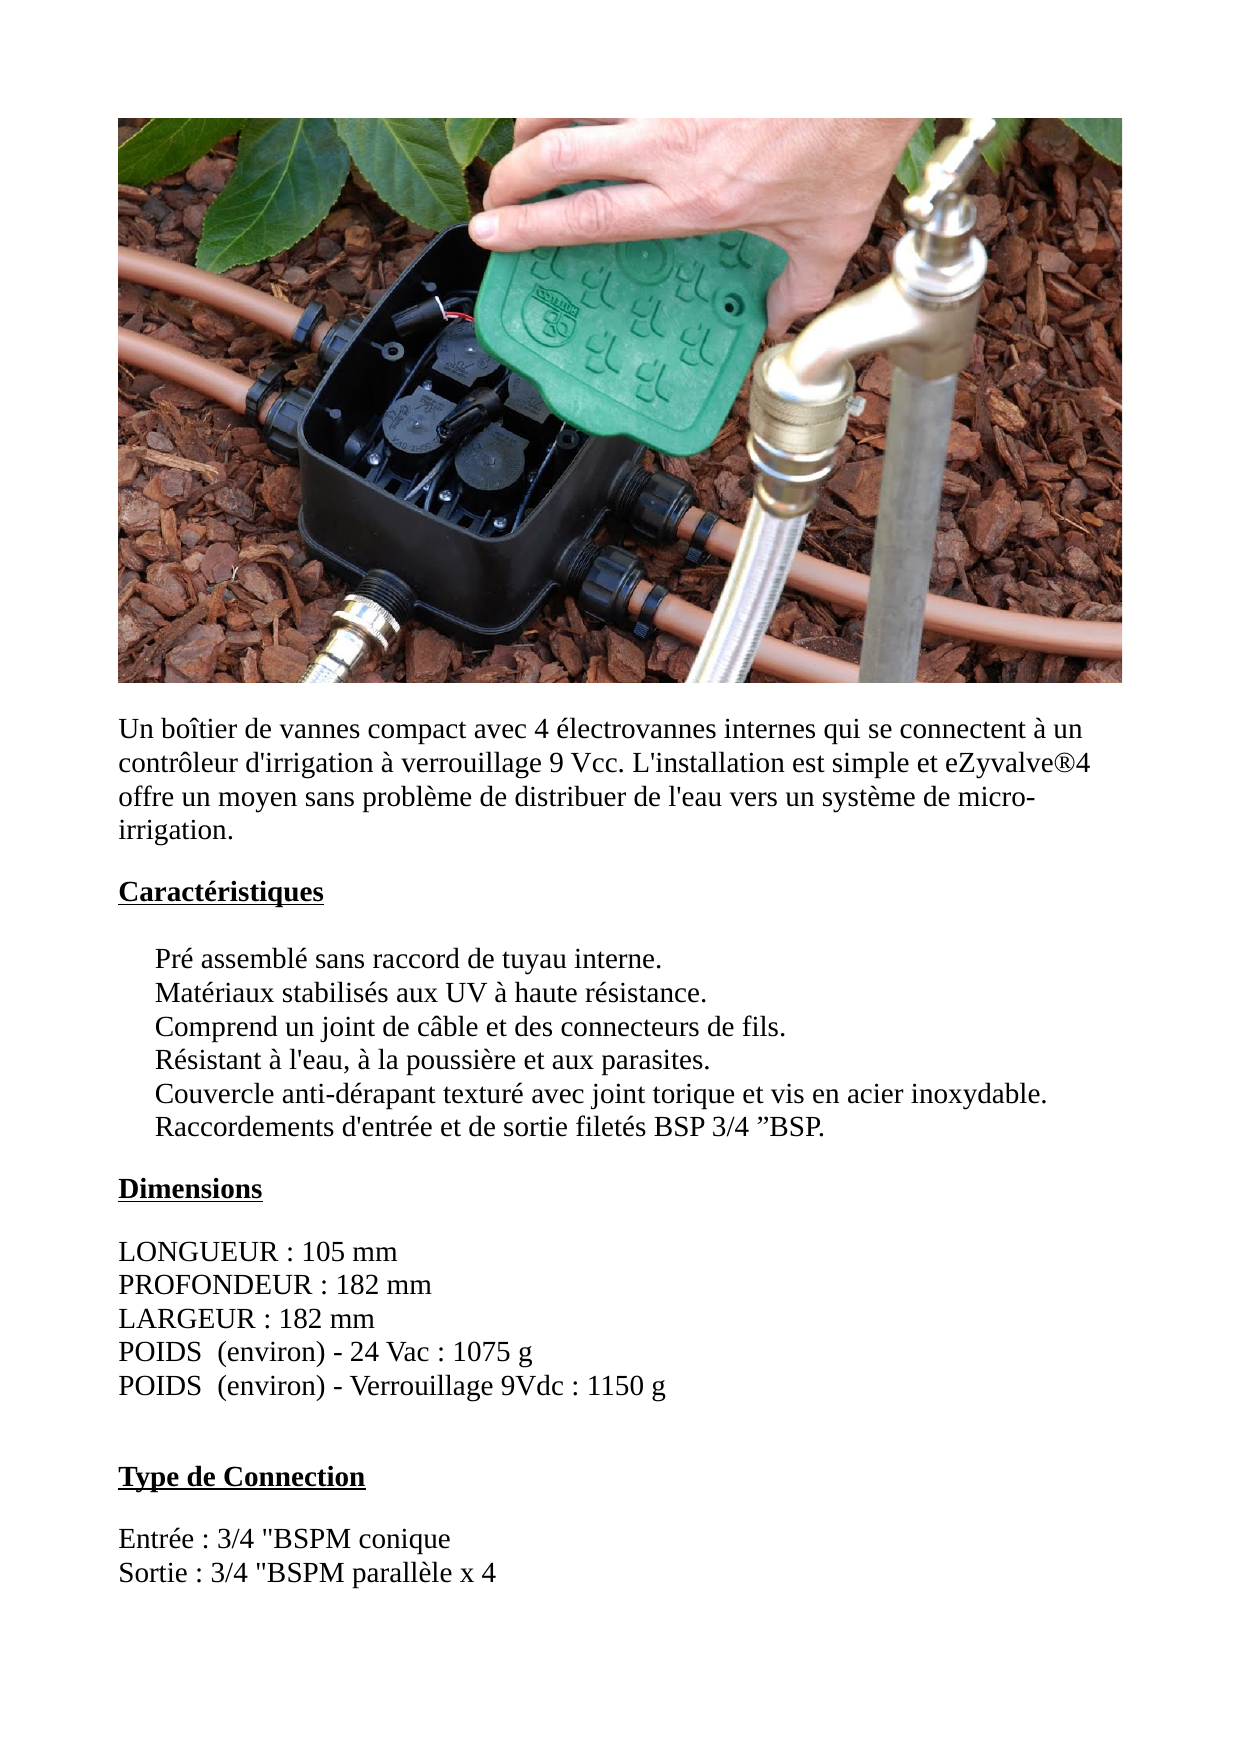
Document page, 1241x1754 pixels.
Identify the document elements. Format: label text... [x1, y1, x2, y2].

text Un boîtier de vannes compact avec 4 électrovannes internes qui se connectent à un contrôleur d'irrigation à verrouillage 9 Vcc. L'installation est simple et eZyvalve®4 offre un moyen sans problème de distribuer de l'eau vers un système de micro-irrigation. [118, 712, 1122, 846]
text Entrée : 3/4 "BSPM conique Sortie : 3/4 "BSPM parallèle x 4 [118, 1521, 1122, 1588]
text Caractéristiques Pré assemblé sans raccord de tuyau interne. Matériaux stabilisés aux UV à haute résistance. Comprend un joint de câble et des connecteurs de fils. Résistant à l'eau, à la poussière et aux parasites. Couvercle anti-dérapant texturé avec joint torique et vis en acier inoxydable. Raccordements d'entrée et de sortie filetés BSP 3/4 ”BSP. [118, 874, 1122, 1143]
text Dimensions [118, 1172, 1122, 1205]
picture [118, 118, 1123, 683]
text LONGUEUR : 105 mm PROFONDEUR : 182 mm LARGEUR : 182 mm POIDS (environ) - 24 Vac : 1075 g POIDS (environ) - Verrouillage 9Vdc : 1150 g [118, 1234, 1122, 1402]
text Type de Connection [118, 1459, 1122, 1493]
